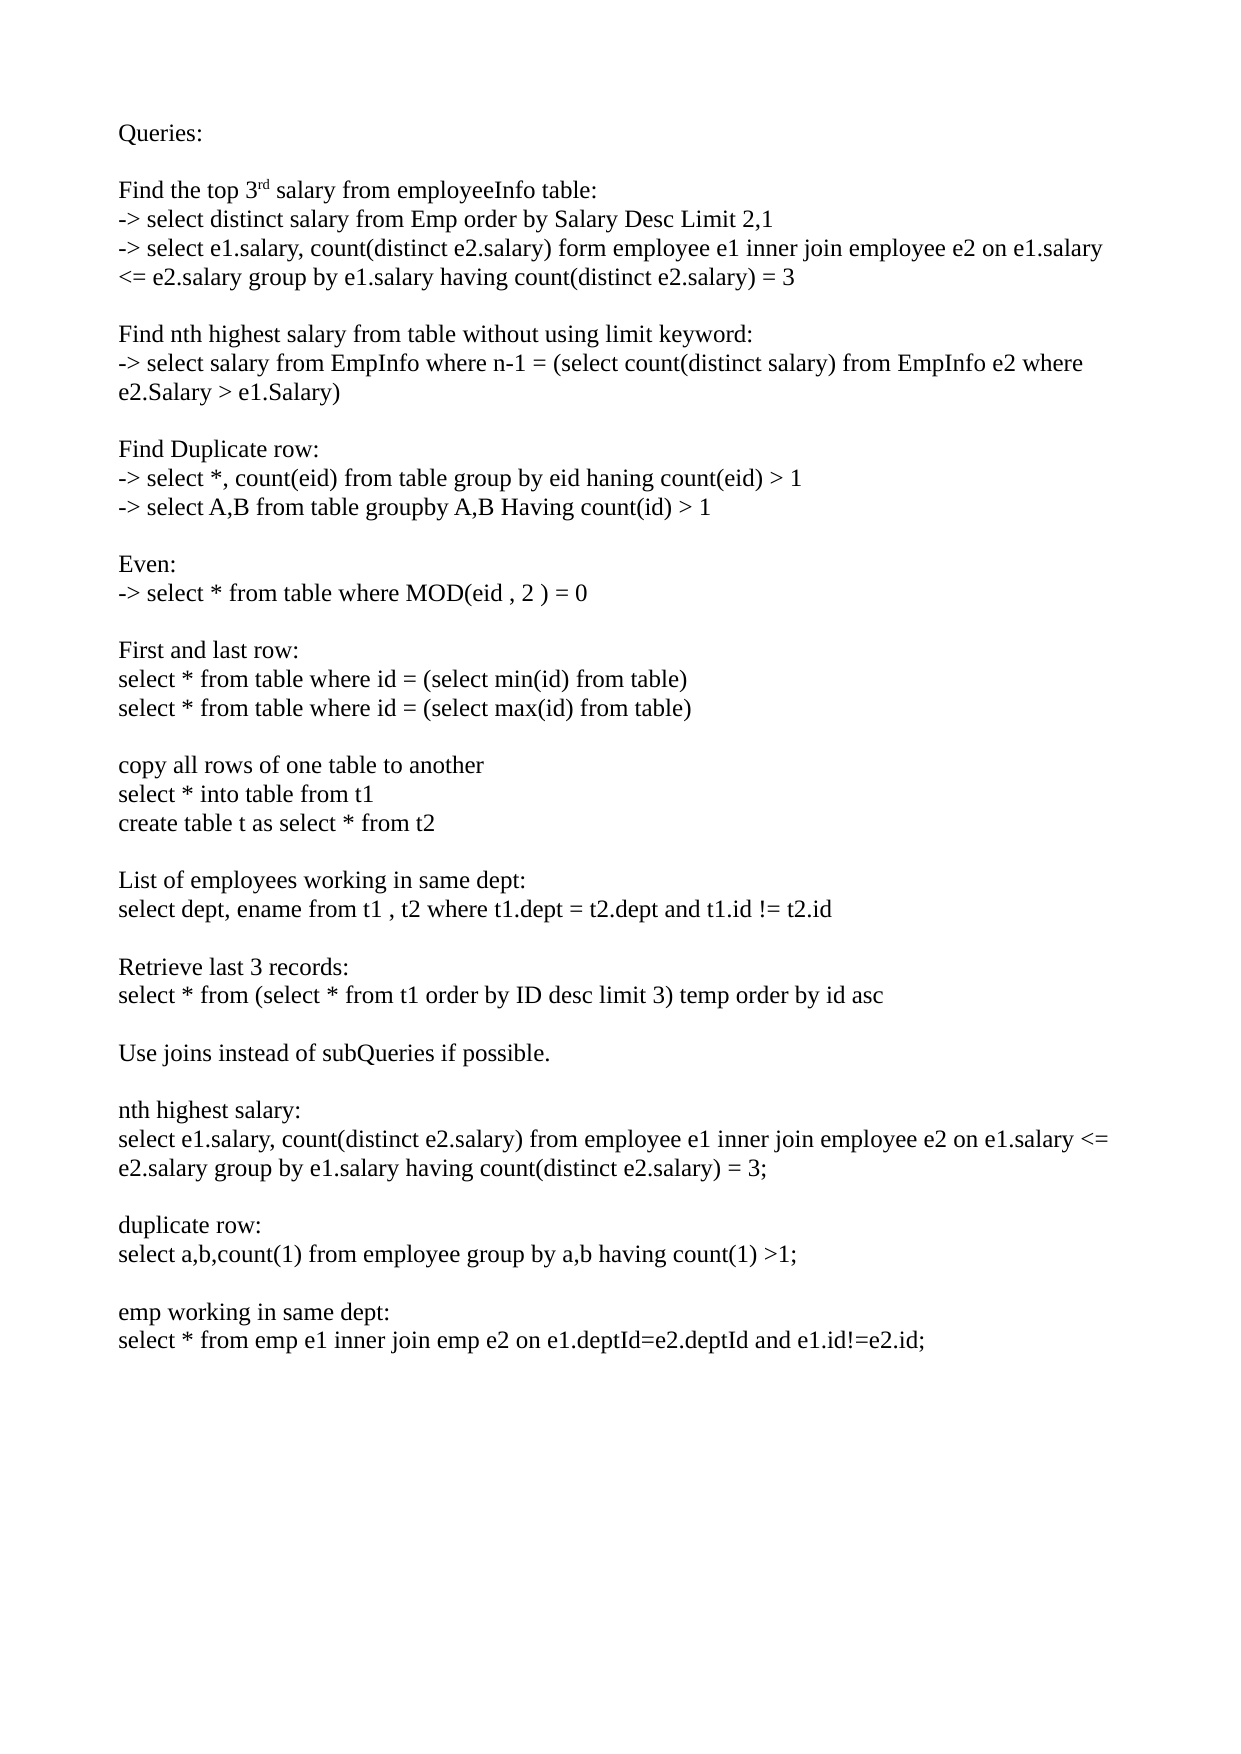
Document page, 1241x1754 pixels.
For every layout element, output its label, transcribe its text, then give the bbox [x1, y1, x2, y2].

text -> select A,B from table groupby A,B Having count(id) > 1 [118, 492, 1122, 521]
text select * from table where id = (select min(id) from table) [118, 664, 1122, 693]
text -> select salary from EmpInfo where n-1 = (select count(distinct salary) from EmpInfo e2 where e2.Salary > e1.Salary) [118, 348, 1122, 406]
text Find the top 3rd salary from employeeInfo table: [118, 176, 1122, 204]
text Find nth highest salary from table without using limit keyword: [118, 319, 1122, 348]
text copy all rows of one table to another [118, 751, 1122, 779]
text select * from table where id = (select max(id) from table) [118, 693, 1122, 722]
text select a,b,count(1) from employee group by a,b having count(1) >1; [118, 1239, 1122, 1268]
text Queries: [118, 118, 1122, 147]
text select dept, ename from t1 , t2 where t1.dept = t2.dept and t1.id != t2.id [118, 894, 1122, 923]
text -> select e1.salary, count(distinct e2.salary) form employee e1 inner join employee e2 on e1.salary <= e2.salary group by e1.salary having count(distinct e2.salary) = 3 [118, 233, 1122, 291]
text Find Duplicate row: [118, 434, 1122, 463]
text select * into table from t1 [118, 779, 1122, 808]
text select e1.salary, count(distinct e2.salary) from employee e1 inner join employee e2 on e1.salary <= e2.salary group by e1.salary having count(distinct e2.salary) = 3; [118, 1124, 1122, 1182]
text Use joins instead of subQueries if possible. [118, 1038, 1122, 1067]
text -> select *, count(eid) from table group by eid haning count(eid) > 1 [118, 463, 1122, 492]
text duplicate row: [118, 1211, 1122, 1239]
text First and last row: [118, 636, 1122, 664]
text List of employees working in same dept: [118, 866, 1122, 894]
text emp working in same dept: [118, 1297, 1122, 1326]
text -> select * from table where MOD(eid , 2 ) = 0 [118, 578, 1122, 607]
text Even: [118, 549, 1122, 578]
text -> select distinct salary from Emp order by Salary Desc Limit 2,1 [118, 204, 1122, 233]
text create table t as select * from t2 [118, 808, 1122, 837]
text select * from (select * from t1 order by ID desc limit 3) temp order by id asc [118, 981, 1122, 1009]
text nth highest salary: [118, 1096, 1122, 1124]
text select * from emp e1 inner join emp e2 on e1.deptId=e2.deptId and e1.id!=e2.id; [118, 1326, 1122, 1354]
text Retrieve last 3 records: [118, 952, 1122, 981]
